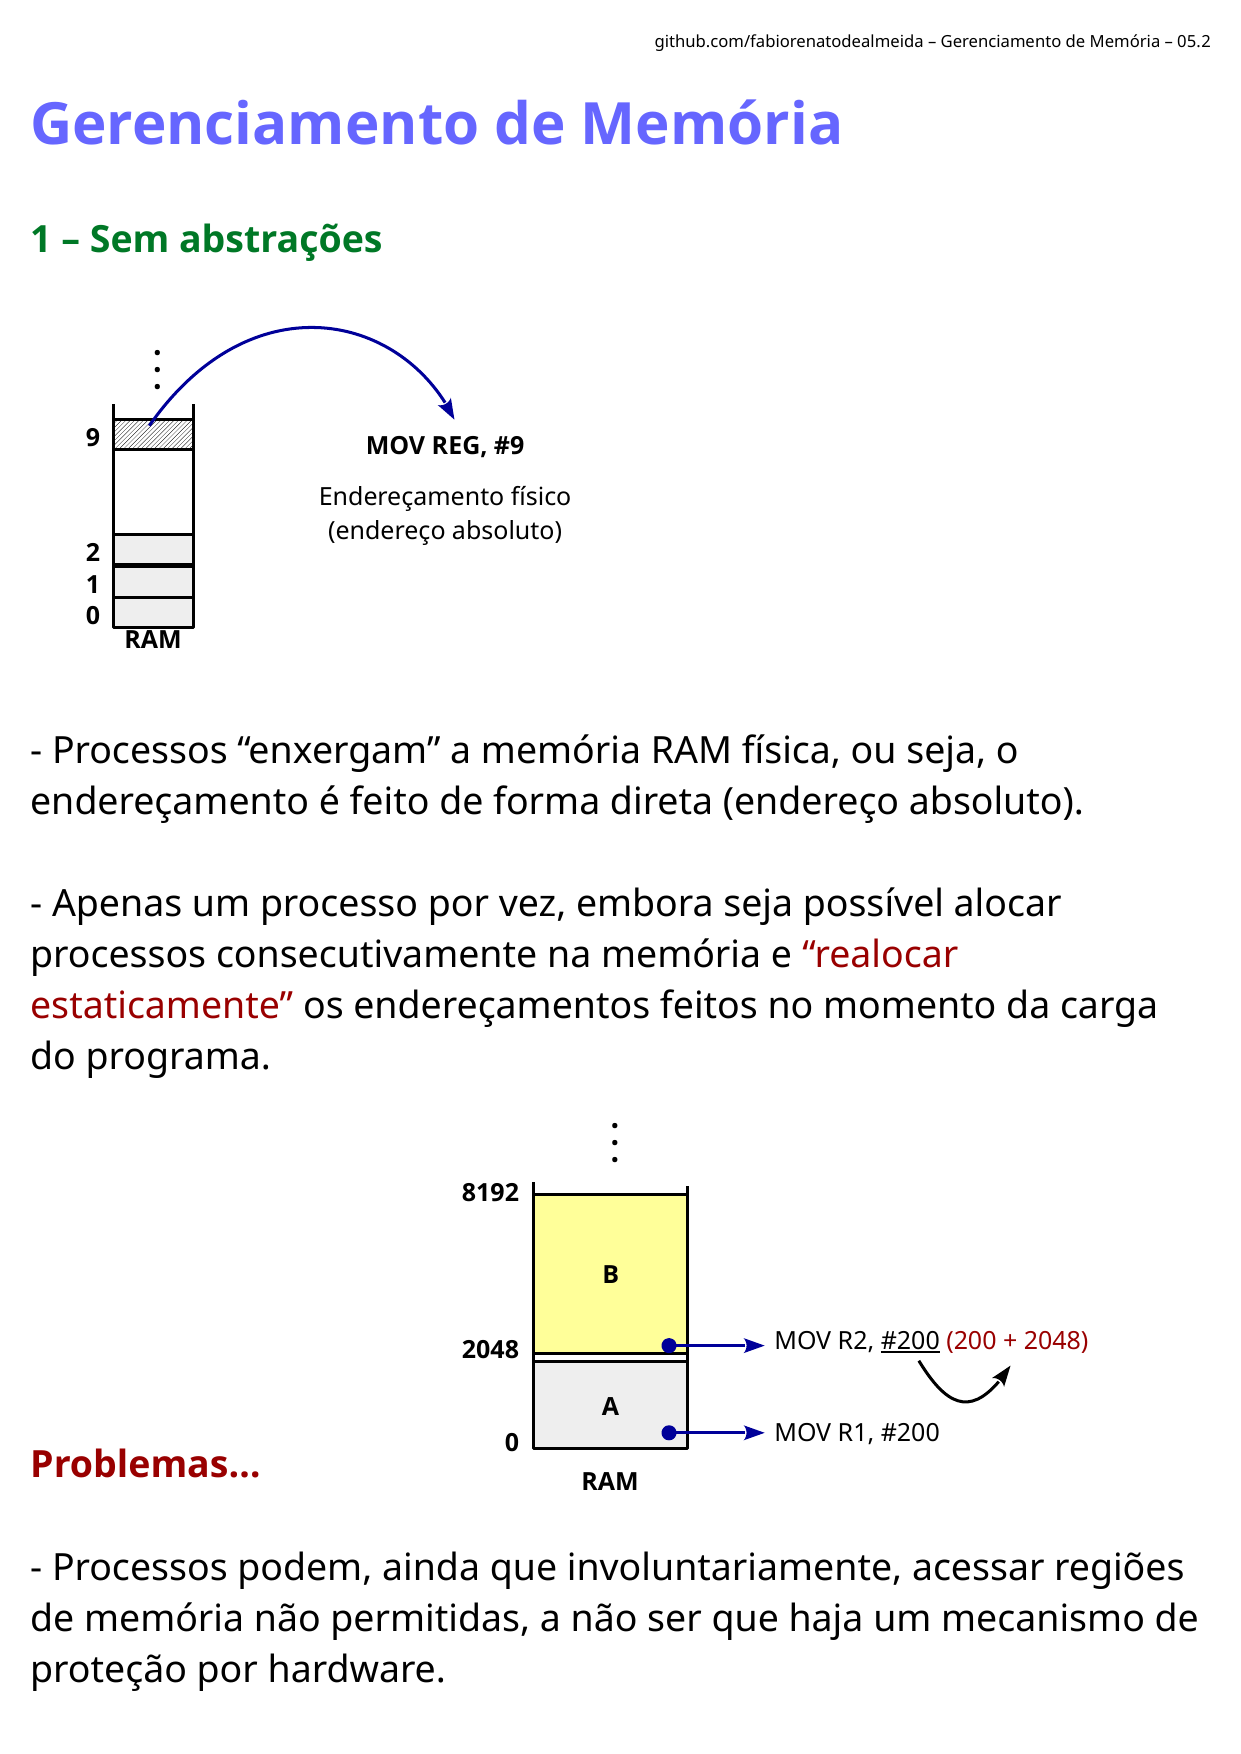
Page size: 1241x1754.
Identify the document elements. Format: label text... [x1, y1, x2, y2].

text Gerenciamento de Memória [30, 82, 1211, 162]
text - Processos “enxergam” a memória RAM física, ou seja, o endereçamento é feito de forma direta (endereço absoluto). [30, 723, 1211, 825]
text 1 – Sem abstrações [30, 213, 1211, 264]
text - Apenas um processo por vez, embora seja possível alocar processos consecutivamente na memória e “realocar estaticamente” os endereçamentos feitos no momento da carga do programa. [30, 876, 1211, 1080]
text - Processos podem, ainda que involuntariamente, acessar regiões de memória não permitidas, a não ser que haja um mecanismo de proteção por hardware. [30, 1540, 1211, 1693]
text Problemas… [30, 1438, 1211, 1489]
